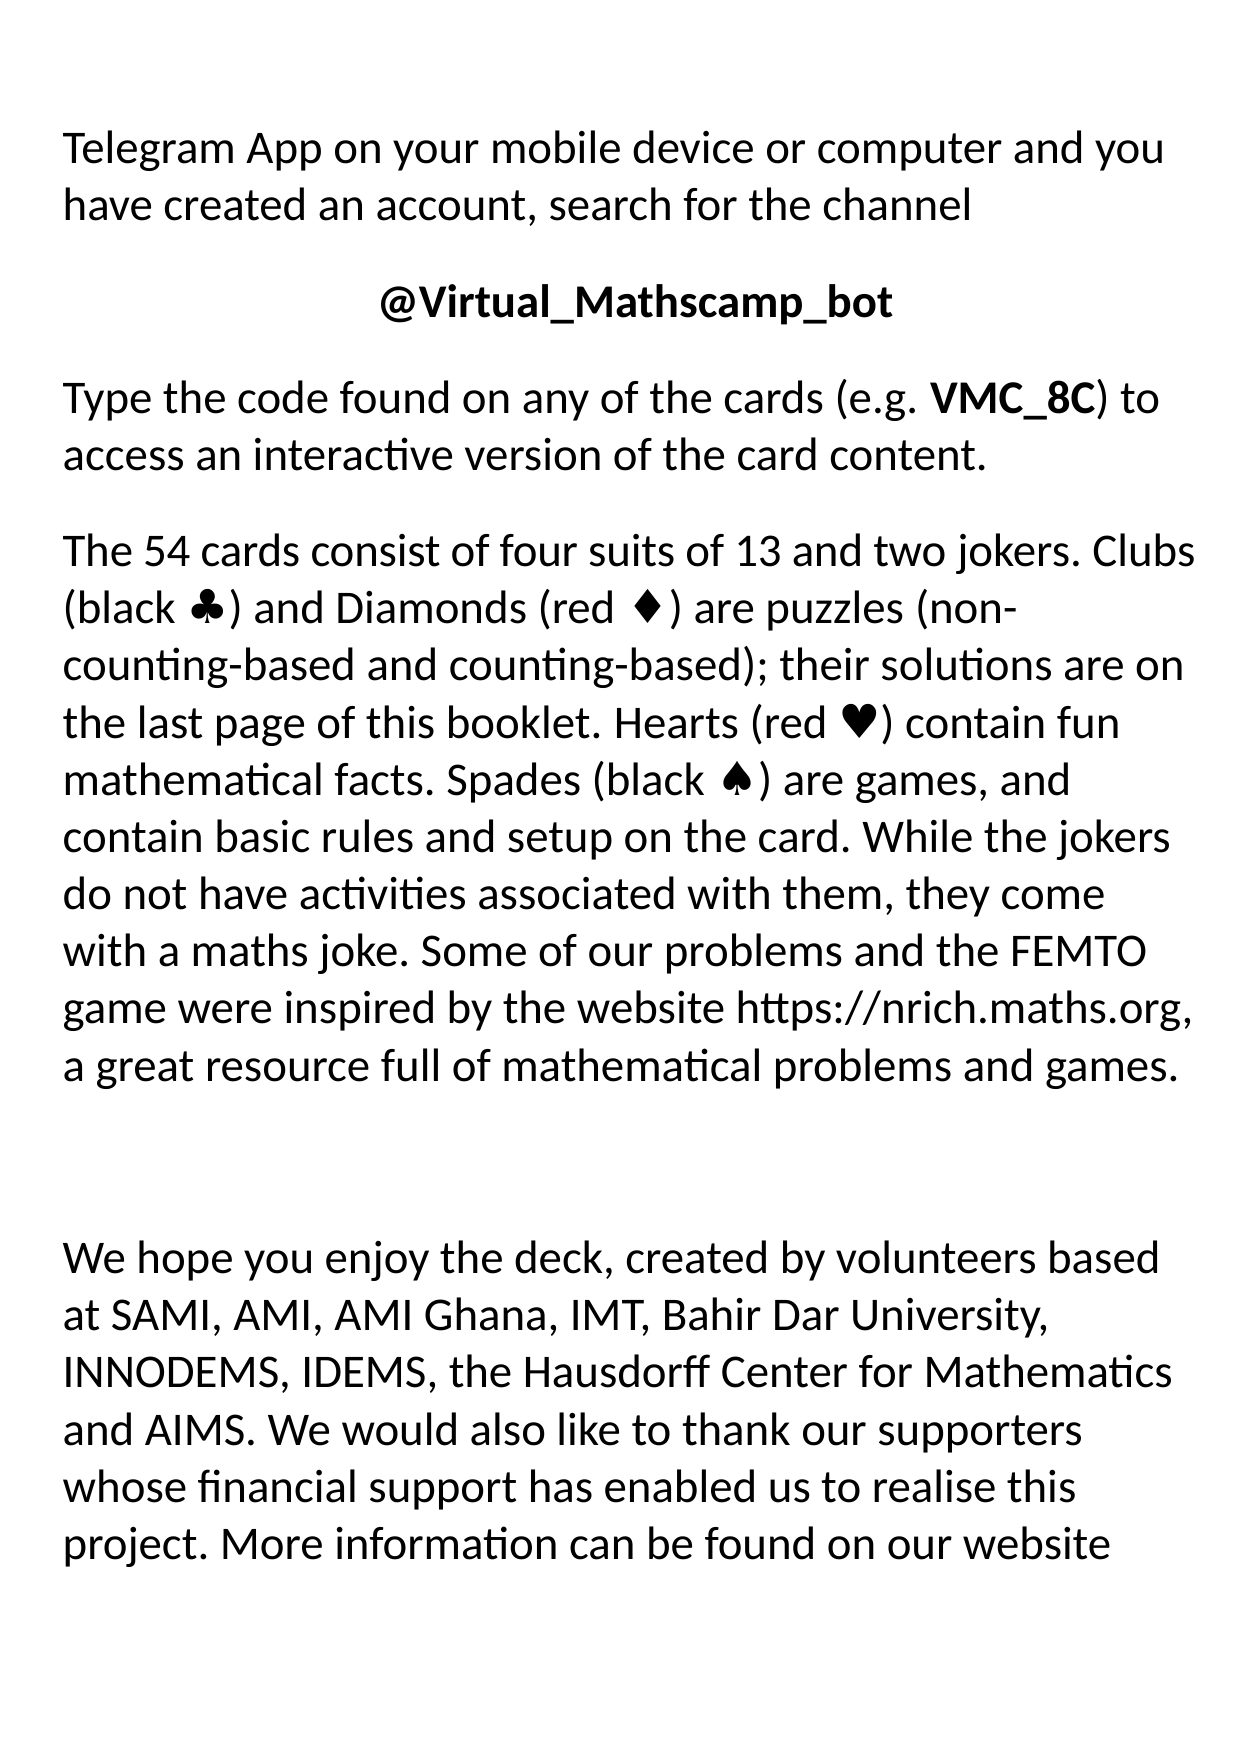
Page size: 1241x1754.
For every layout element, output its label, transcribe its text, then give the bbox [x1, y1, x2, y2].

text Telegram App on your mobile device or computer and you have created an account, search for the channel [62, 118, 1197, 232]
text We hope you enjoy the deck, created by volunteers based at SAMI, AMI, AMI Ghana, IMT, Bahir Dar University, INNODEMS, IDEMS, the Hausdorff Center for Mathematics and AIMS. We would also like to thank our supporters whose financial support has enabled us to realise this project. More information can be found on our website [62, 1228, 1197, 1571]
text @Virtual_Mathscamp_bot [62, 271, 1197, 329]
text The 54 cards consist of four suits of 13 and two jokers. Clubs (black ♣) and Diamonds (red ♦) are puzzles (non-counting-based and counting-based); their solutions are on the last page of this booklet. Hearts (red ♥) contain fun mathematical facts. Spades (black ♠) are games, and contain basic rules and setup on the card. While the jokers do not have activities associated with them, they come with a maths joke. Some of our problems and the FEMTO game were inspired by the website https://nrich.maths.org, a great resource full of mathematical problems and games. [62, 521, 1197, 1093]
text Type the code found on any of the cards (e.g. VMC_8C) to access an interactive version of the card content. [62, 368, 1197, 482]
